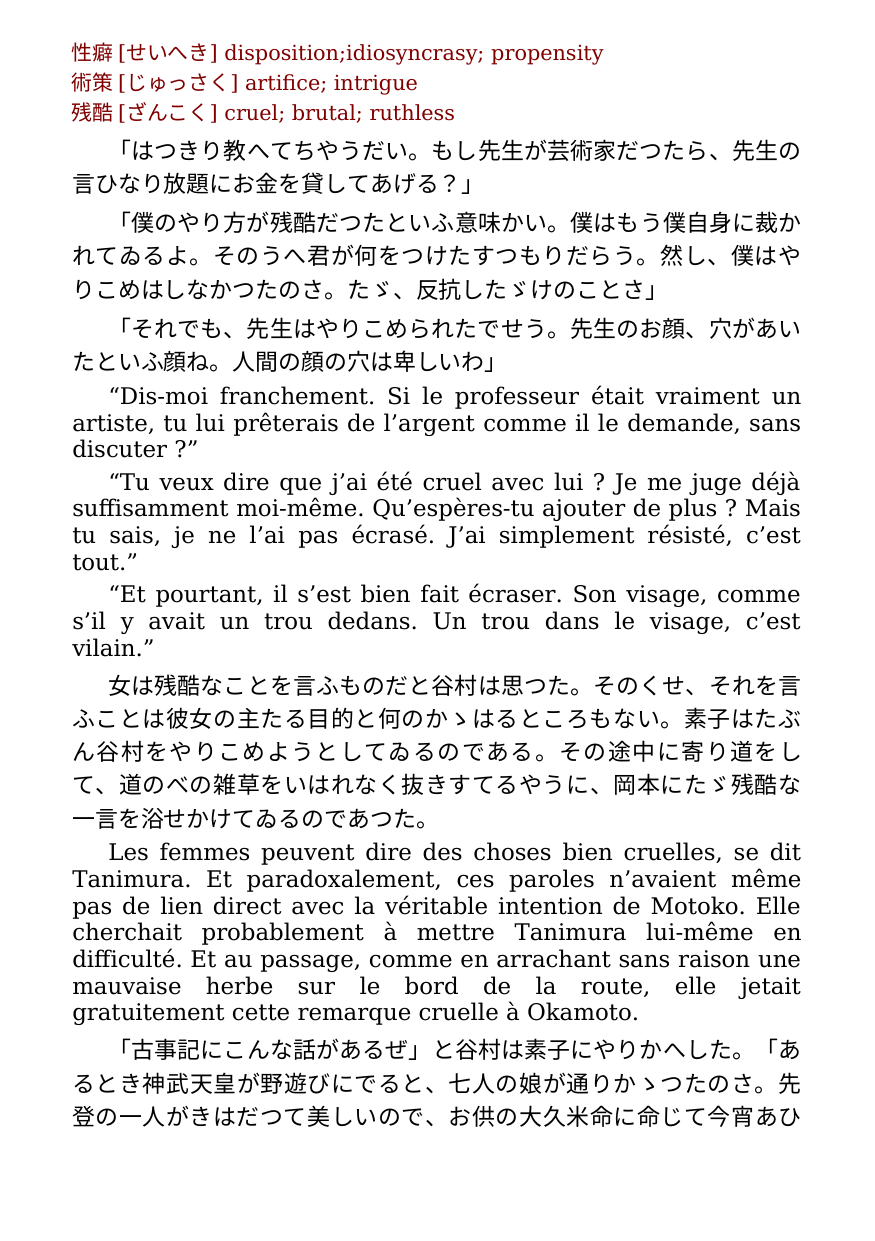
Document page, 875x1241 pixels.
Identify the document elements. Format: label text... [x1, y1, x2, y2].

text 残酷 [ざんこく] cruel; brutal; ruthless [71, 96, 803, 127]
text 「はつきり教へてちやうだい。もし先生が芸術家だつたら、先生の言ひなり放題にお金を貸してあげる？」 [72, 133, 802, 199]
text 「古事記にこんな話があるぜ」と谷村は素子にやりかへした。「あるとき神武天皇が野遊びにでると、七人の娘が通りかゝつたのさ。先登の一人がきはだつて美しいので、お供の大久米命に命じて今宵あひ [72, 1032, 802, 1132]
text 術策 [じゅっさく] artifice; intrigue [71, 66, 803, 96]
text 女は残酷なことを言ふものだと谷村は思つた。そのくせ、それを言ふことは彼女の主たる目的と何のかゝはるところもない。素子はたぶん谷村をやりこめようとしてゐるのである。その途中に寄り道をして、道のべの雑草をいはれなく抜きすてるやうに、岡本にたゞ残酷な一言を浴せかけてゐるのであつた。 [72, 667, 802, 834]
text 性癖 [せいへき] disposition;idiosyncrasy; propensity [71, 36, 803, 66]
text “Dis-moi franchement. Si le professeur était vraiment un artiste, tu lui prêterais de l’argent comme il le demande, sans discuter ?” [72, 383, 802, 463]
text 「それでも、先生はやりこめられたでせう。先生のお顔、穴があいたといふ顔ね。人間の顔の穴は卑しいわ」 [72, 311, 802, 377]
text “Et pourtant, il s’est bien fait écraser. Son visage, comme s’il y avait un trou dedans. Un trou dans le visage, c’est vilain.” [72, 582, 802, 662]
text “Tu veux dire que j’ai été cruel avec lui ? Je me juge déjà suffisamment moi-même. Qu’espères-tu ajouter de plus ? Mais tu sais, je ne l’ai pas écrasé. J’ai simplement résisté, c’est tout.” [72, 469, 802, 576]
text Les femmes peuvent dire des choses bien cruelles, se dit Tanimura. Et paradoxalement, ces paroles n’avaient même pas de lien direct avec la véritable intention de Motoko. Elle cherchait probablement à mettre Tanimura lui-même en difficulté. Et au passage, comme en arrachant sans raison une mauvaise herbe sur le bord de la route, elle jetait gratuitement cette remarque cruelle à Okamoto. [72, 839, 802, 1026]
text 「僕のやり方が残酷だつたといふ意味かい。僕はもう僕自身に裁かれてゐるよ。そのうへ君が何をつけたすつもりだらう。然し、僕はやりこめはしなかつたのさ。たゞ、反抗したゞけのことさ」 [72, 205, 802, 305]
